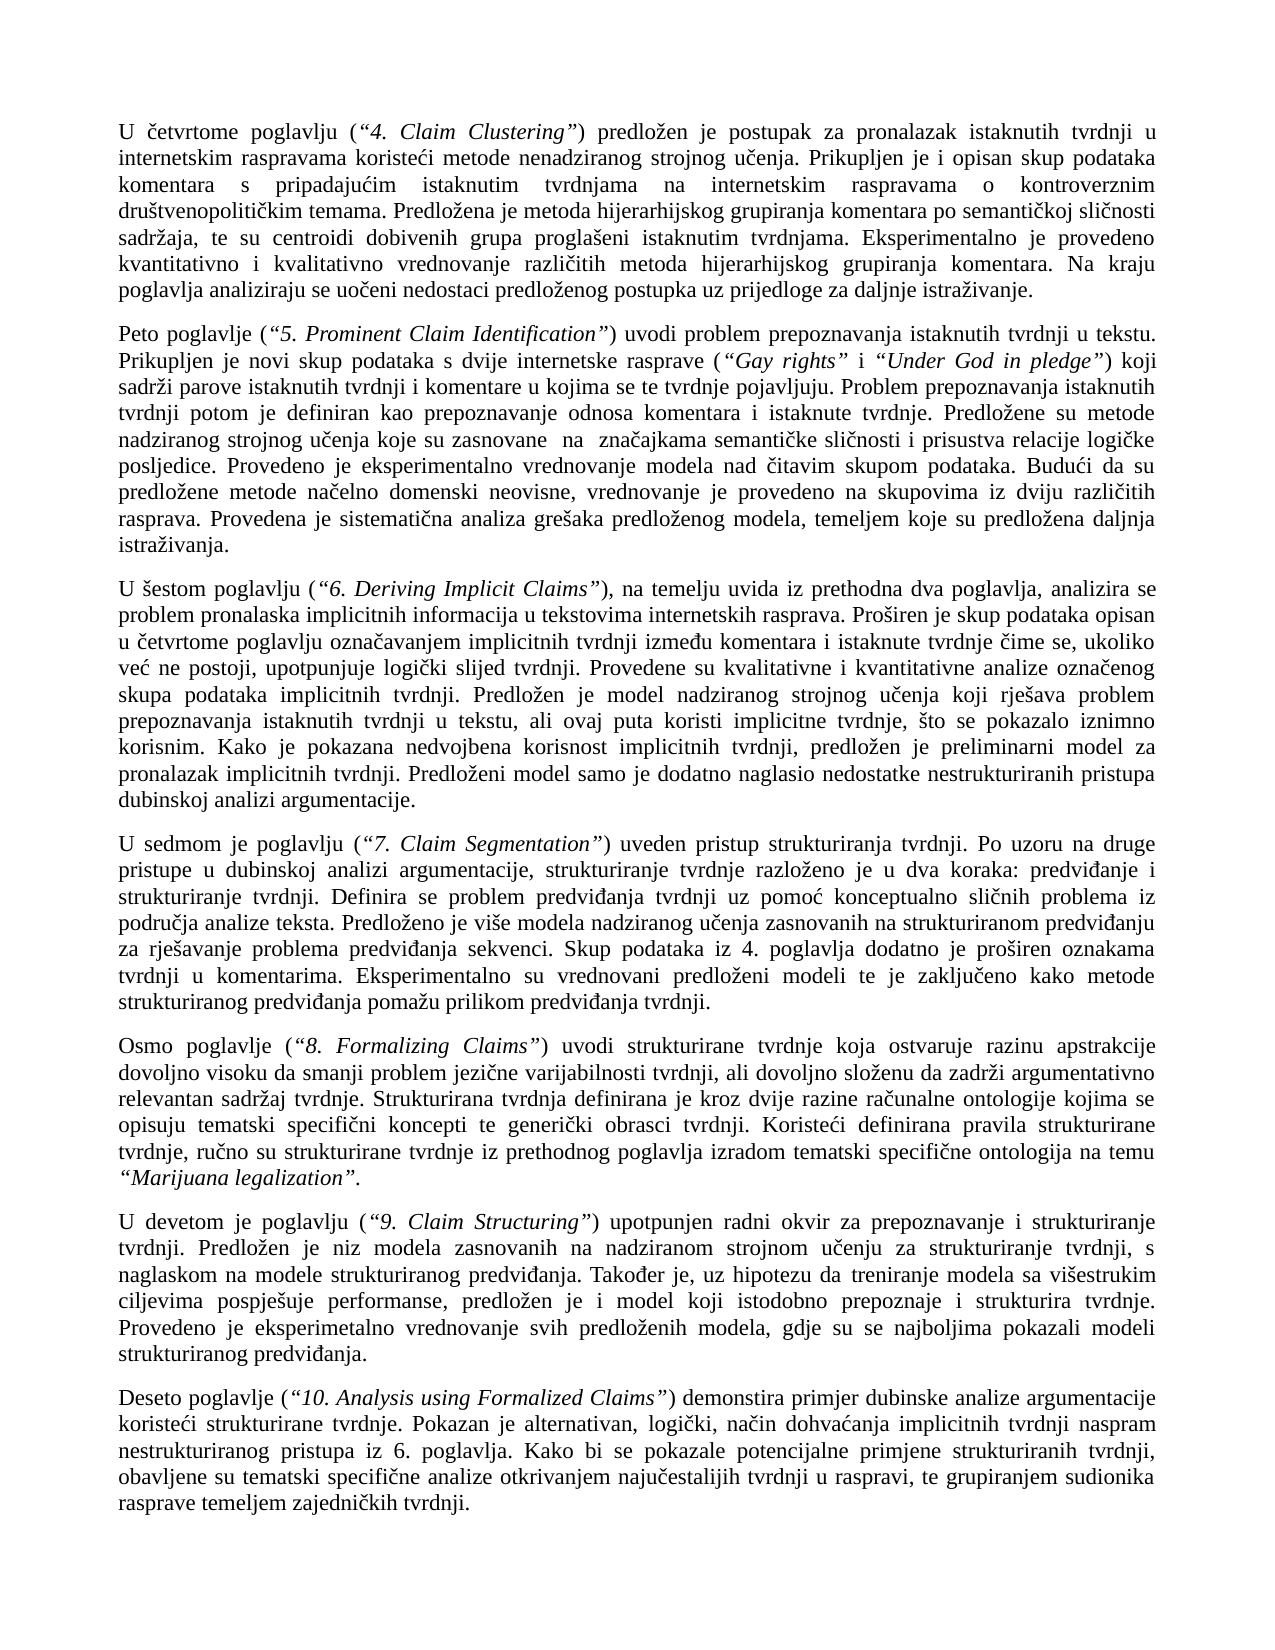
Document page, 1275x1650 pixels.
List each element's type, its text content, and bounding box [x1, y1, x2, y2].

text Osmo poglavlje (“8. Formalizing Claims”) uvodi strukturirane tvrdnje koja ostvaruje razinu apstrakcije dovoljno visoku da smanji problem jezične varijabilnosti tvrdnji, ali dovoljno složenu da zadrži argumentativno relevantan sadržaj tvrdnje. Strukturirana tvrdnja definirana je kroz dvije razine računalne ontologije kojima se opisuju tematski specifični koncepti te generički obrasci tvrdnji. Koristeći definirana pravila strukturirane tvrdnje, ručno su strukturirane tvrdnje iz prethodnog poglavlja izradom tematski specifične ontologija na temu “Marijuana legalization”. [118, 1032, 1157, 1190]
text Peto poglavlje (“5. Prominent Claim Identification”) uvodi problem prepoznavanja istaknutih tvrdnji u tekstu. Prikupljen je novi skup podataka s dvije internetske rasprave (“Gay rights” i “Under God in pledge”) koji sadrži parove istaknutih tvrdnji i komentare u kojima se te tvrdnje pojavljuju. Problem prepoznavanja istaknutih tvrdnji potom je definiran kao prepoznavanje odnosa komentara i istaknute tvrdnje. Predložene su metode nadziranog strojnog učenja koje su zasnovane na značajkama semantičke sličnosti i prisustva relacije logičke posljedice. Provedeno je eksperimentalno vrednovanje modela nad čitavim skupom podataka. Budući da su predložene metode načelno domenski neovisne, vrednovanje je provedeno na skupovima iz dviju različitih rasprava. Provedena je sistematična analiza grešaka predloženog modela, temeljem koje su predložena daljnja istraživanja. [118, 320, 1157, 557]
text Deseto poglavlje (“10. Analysis using Formalized Claims”) demonstira primjer dubinske analize argumentacije koristeći strukturirane tvrdnje. Pokazan je alternativan, logički, način dohvaćanja implicitnih tvrdnji naspram nestrukturiranog pristupa iz 6. poglavlja. Kako bi se pokazale potencijalne primjene strukturiranih tvrdnji, obavljene su tematski specifične analize otkrivanjem najučestalijih tvrdnji u raspravi, te grupiranjem sudionika rasprave temeljem zajedničkih tvrdnji. [118, 1384, 1157, 1516]
text U šestom poglavlju (“6. Deriving Implicit Claims”), na temelju uvida iz prethodna dva poglavlja, analizira se problem pronalaska implicitnih informacija u tekstovima internetskih rasprava. Proširen je skup podataka opisan u četvrtome poglavlju označavanjem implicitnih tvrdnji između komentara i istaknute tvrdnje čime se, ukoliko već ne postoji, upotpunjuje logički slijed tvrdnji. Provedene su kvalitativne i kvantitativne analize označenog skupa podataka implicitnih tvrdnji. Predložen je model nadziranog strojnog učenja koji rješava problem prepoznavanja istaknutih tvrdnji u tekstu, ali ovaj puta koristi implicitne tvrdnje, što se pokazalo iznimno korisnim. Kako je pokazana nedvojbena korisnost implicitnih tvrdnji, predložen je preliminarni model za pronalazak implicitnih tvrdnji. Predloženi model samo je dodatno naglasio nedostatke nestrukturiranih pristupa dubinskoj analizi argumentacije. [118, 575, 1157, 812]
text U četvrtome poglavlju (“4. Claim Clustering”) predložen je postupak za pronalazak istaknutih tvrdnji u internetskim raspravama koristeći metode nenadziranog strojnog učenja. Prikupljen je i opisan skup podataka komentara s pripadajućim istaknutim tvrdnjama na internetskim raspravama o kontroverznim društvenopolitičkim temama. Predložena je metoda hijerarhijskog grupiranja komentara po semantičkoj sličnosti sadržaja, te su centroidi dobivenih grupa proglašeni istaknutim tvrdnjama. Eksperimentalno je provedeno kvantitativno i kvalitativno vrednovanje različitih metoda hijerarhijskog grupiranja komentara. Na kraju poglavlja analiziraju se uočeni nedostaci predloženog postupka uz prijedloge za daljnje istraživanje. [118, 118, 1157, 303]
text U devetom je poglavlju (“9. Claim Structuring”) upotpunjen radni okvir za prepoznavanje i strukturiranje tvrdnji. Predložen je niz modela zasnovanih na nadziranom strojnom učenju za strukturiranje tvrdnji, s naglaskom na modele strukturiranog predviđanja. Također je, uz hipotezu da treniranje modela sa višestrukim ciljevima pospješuje performanse, predložen je i model koji istodobno prepoznaje i strukturira tvrdnje. Provedeno je eksperimetalno vrednovanje svih predloženih modela, gdje su se najboljima pokazali modeli strukturiranog predviđanja. [118, 1208, 1157, 1366]
text U sedmom je poglavlju (“7. Claim Segmentation”) uveden pristup strukturiranja tvrdnji. Po uzoru na druge pristupe u dubinskoj analizi argumentacije, strukturiranje tvrdnje razloženo je u dva koraka: predviđanje i strukturiranje tvrdnji. Definira se problem predviđanja tvrdnji uz pomoć konceptualno sličnih problema iz područja analize teksta. Predloženo je više modela nadziranog učenja zasnovanih na strukturiranom predviđanju za rješavanje problema predviđanja sekvenci. Skup podataka iz 4. poglavlja dodatno je proširen oznakama tvrdnji u komentarima. Eksperimentalno su vrednovani predloženi modeli te je zaključeno kako metode strukturiranog predviđanja pomažu prilikom predviđanja tvrdnji. [118, 830, 1157, 1014]
